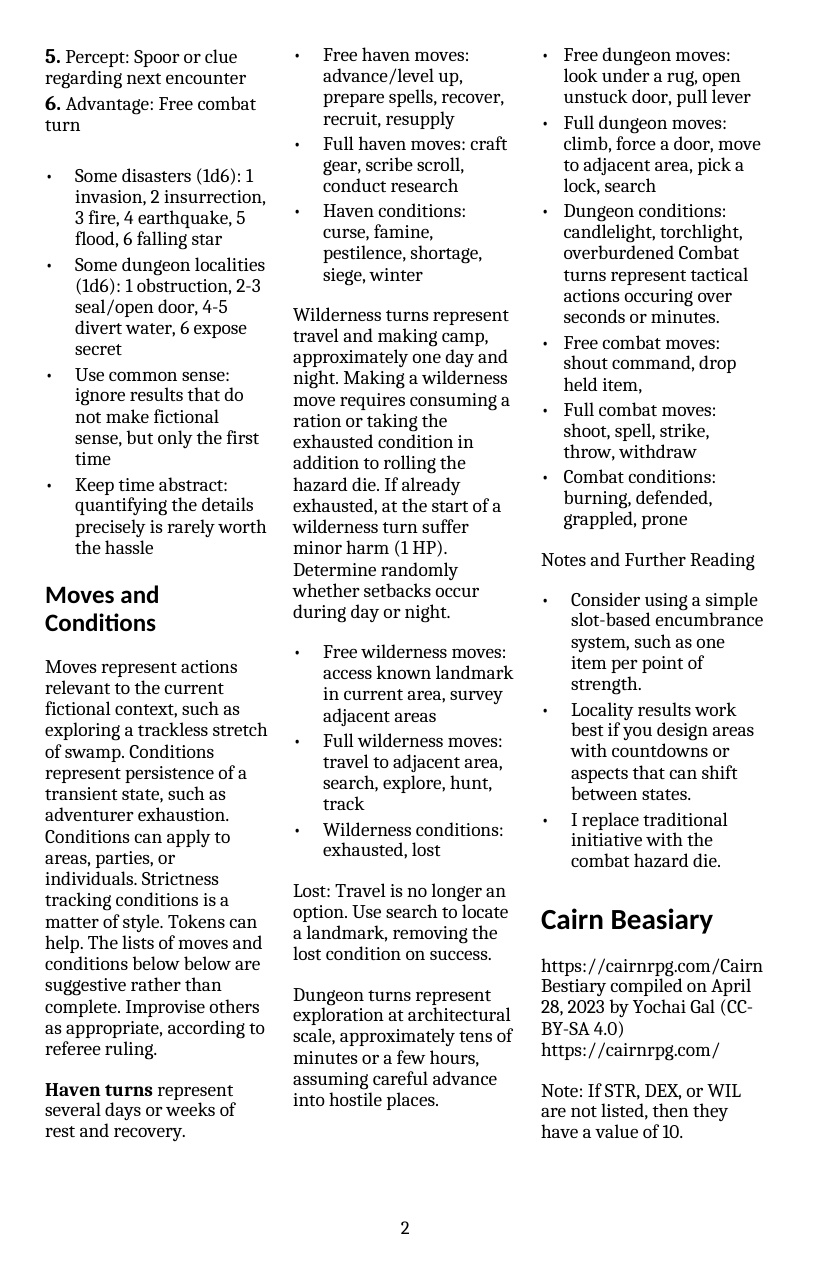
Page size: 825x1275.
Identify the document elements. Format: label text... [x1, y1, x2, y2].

list Free wilderness moves: access known landmark in current area, survey adjacent areas [293, 642, 517, 727]
list Some disasters (1d6): 1 invasion, 2 insurrection, 3 fire, 4 earthquake, 5 flood, 6 falling star [45, 166, 269, 251]
list Advantage: Free combat turn [45, 93, 269, 137]
text Lost: Travel is no longer an option. Use search to locate a landmark, removing the lost condition on success. [293, 881, 517, 965]
text Haven turns represent several days or weeks of rest and recovery. [45, 1079, 269, 1143]
list Use common sense: ignore results that do not make fictional sense, but only the first time [45, 364, 269, 471]
list Dungeon conditions: candlelight, torchlight, overburdened Combat turns represent tactical actions occuring over seconds or minutes. [541, 201, 765, 328]
list Combat conditions: burning, defended, grappled, prone [541, 467, 765, 531]
list Locality results work best if you design areas with countdowns or aspects that can shift between states. [541, 699, 765, 805]
list Wilderness conditions: exhausted, lost [293, 819, 517, 862]
list Free combat moves: shout command, drop held item, [541, 332, 765, 396]
list Full dungeon moves: climb, force a door, move to adjacent area, pick a lock, search [541, 112, 765, 197]
list Full haven moves: craft gear, scribe scroll, conduct research [293, 134, 517, 197]
text Wilderness turns represent travel and making camp, approximately one day and night. Making a wilderness move requires consuming a ration or taking the exhausted condition in addition to rolling the hazard die. If already exhausted, at the start of a wilderness turn suffer minor harm (1 HP). Determine randomly whether setbacks occur during day or night. [293, 305, 517, 623]
list I replace traditional initiative with the combat hazard die. [541, 809, 765, 873]
list Keep time abstract: quantifying the details precisely is rarely worth the hassle [45, 474, 269, 559]
list Full combat moves: shoot, spell, strike, throw, withdraw [541, 399, 765, 463]
list Percept: Spoor or clue regarding next encounter [45, 45, 269, 89]
subtitle Moves and Conditions [45, 580, 269, 638]
text Moves represent actions relevant to the current fictional context, such as exploring a trackless stretch of swamp. Conditions represent persistence of a transient state, such as adventurer exhaustion. Conditions can apply to areas, parties, or individuals. Strictness tracking conditions is a matter of style. Tokens can help. The lists of moves and conditions below below are suggestive rather than complete. Improvise others as appropriate, according to referee ruling. [45, 657, 269, 1060]
text https://cairnrpg.com/Cairn Bestiary compiled on April 28, 2023 by Yochai Gal (CC-BY-SA 4.0) https://cairnrpg.com/ [541, 955, 765, 1061]
list Haven conditions: curse, famine, pestilence, shortage, siege, winter [293, 201, 517, 286]
text Note: If STR, DEX, or WIL are not listed, then they have a value of 10. [541, 1080, 765, 1144]
list Full wilderness moves: travel to adjacent area, search, explore, hunt, track [293, 731, 517, 816]
list Some dungeon localities (1d6): 1 obstruction, 2-3 seal/open door, 4-5 divert water, 6 expose secret [45, 254, 269, 361]
list Free haven moves: advance/level up, prepare spells, recover, recruit, resupply [293, 45, 517, 130]
text Notes and Further Reading [541, 549, 765, 571]
list Consider using a simple slot-based encumbrance system, such as one item per point of strength. [541, 589, 765, 695]
list Free dungeon moves: look under a rug, open unstuck door, pull lever [541, 45, 765, 109]
text Dungeon turns represent exploration at architectural scale, approximately tens of minutes or a few hours, assuming careful advance into hostile places. [293, 984, 517, 1112]
subtitle Cairn Beasiary [541, 903, 765, 936]
